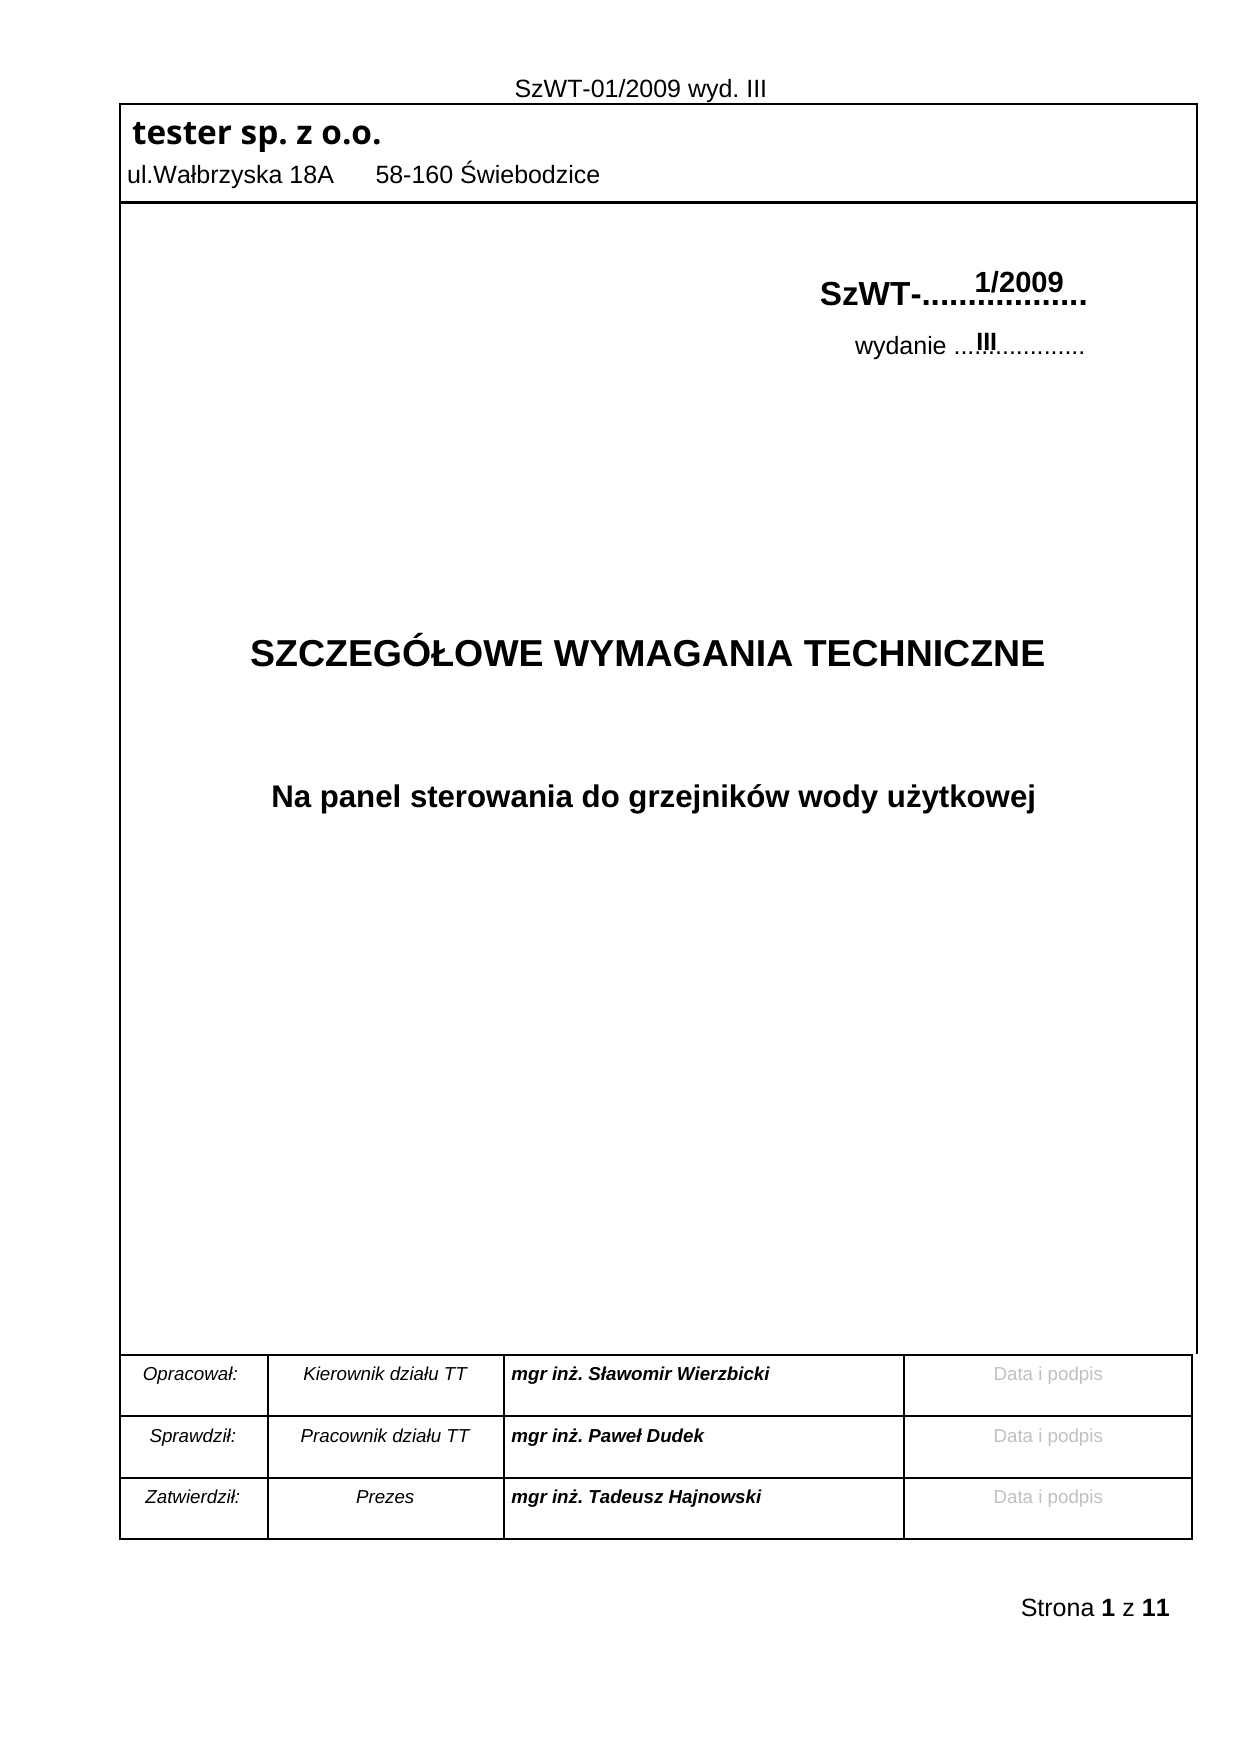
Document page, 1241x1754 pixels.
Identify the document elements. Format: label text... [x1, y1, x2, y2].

table_cell Opracował: [121, 1356, 267, 1415]
table_cell Data i podpis [905, 1356, 1191, 1415]
table_cell [1193, 1354, 1197, 1415]
table_cell Data i podpis [905, 1479, 1191, 1538]
table_cell mgr inż. Paweł Dudek [505, 1417, 903, 1477]
table_cell Kierownik działu TT [269, 1356, 503, 1415]
table_cell [1193, 1415, 1197, 1477]
table_cell Sprawdził: [121, 1417, 267, 1477]
table_cell SzWT-.................. wydanie ................... SZCZEGÓŁOWE WYMAGANIA TECHNICZNE Na panel sterowania do grzejników wody użytkowej [121, 204, 1196, 1354]
table_cell mgr inż. Tadeusz Hajnowski [505, 1479, 903, 1538]
table_header ul.Wałbrzyska 18A 58-160 Świebodzice [121, 105, 1196, 201]
table_cell Data i podpis [905, 1417, 1191, 1477]
table_cell mgr inż. Sławomir Wierzbicki [505, 1356, 903, 1415]
table_cell Prezes [269, 1479, 503, 1538]
table_cell Pracownik działu TT [269, 1417, 503, 1477]
table_cell Zatwierdził: [121, 1479, 267, 1538]
table_cell [1193, 1477, 1197, 1538]
